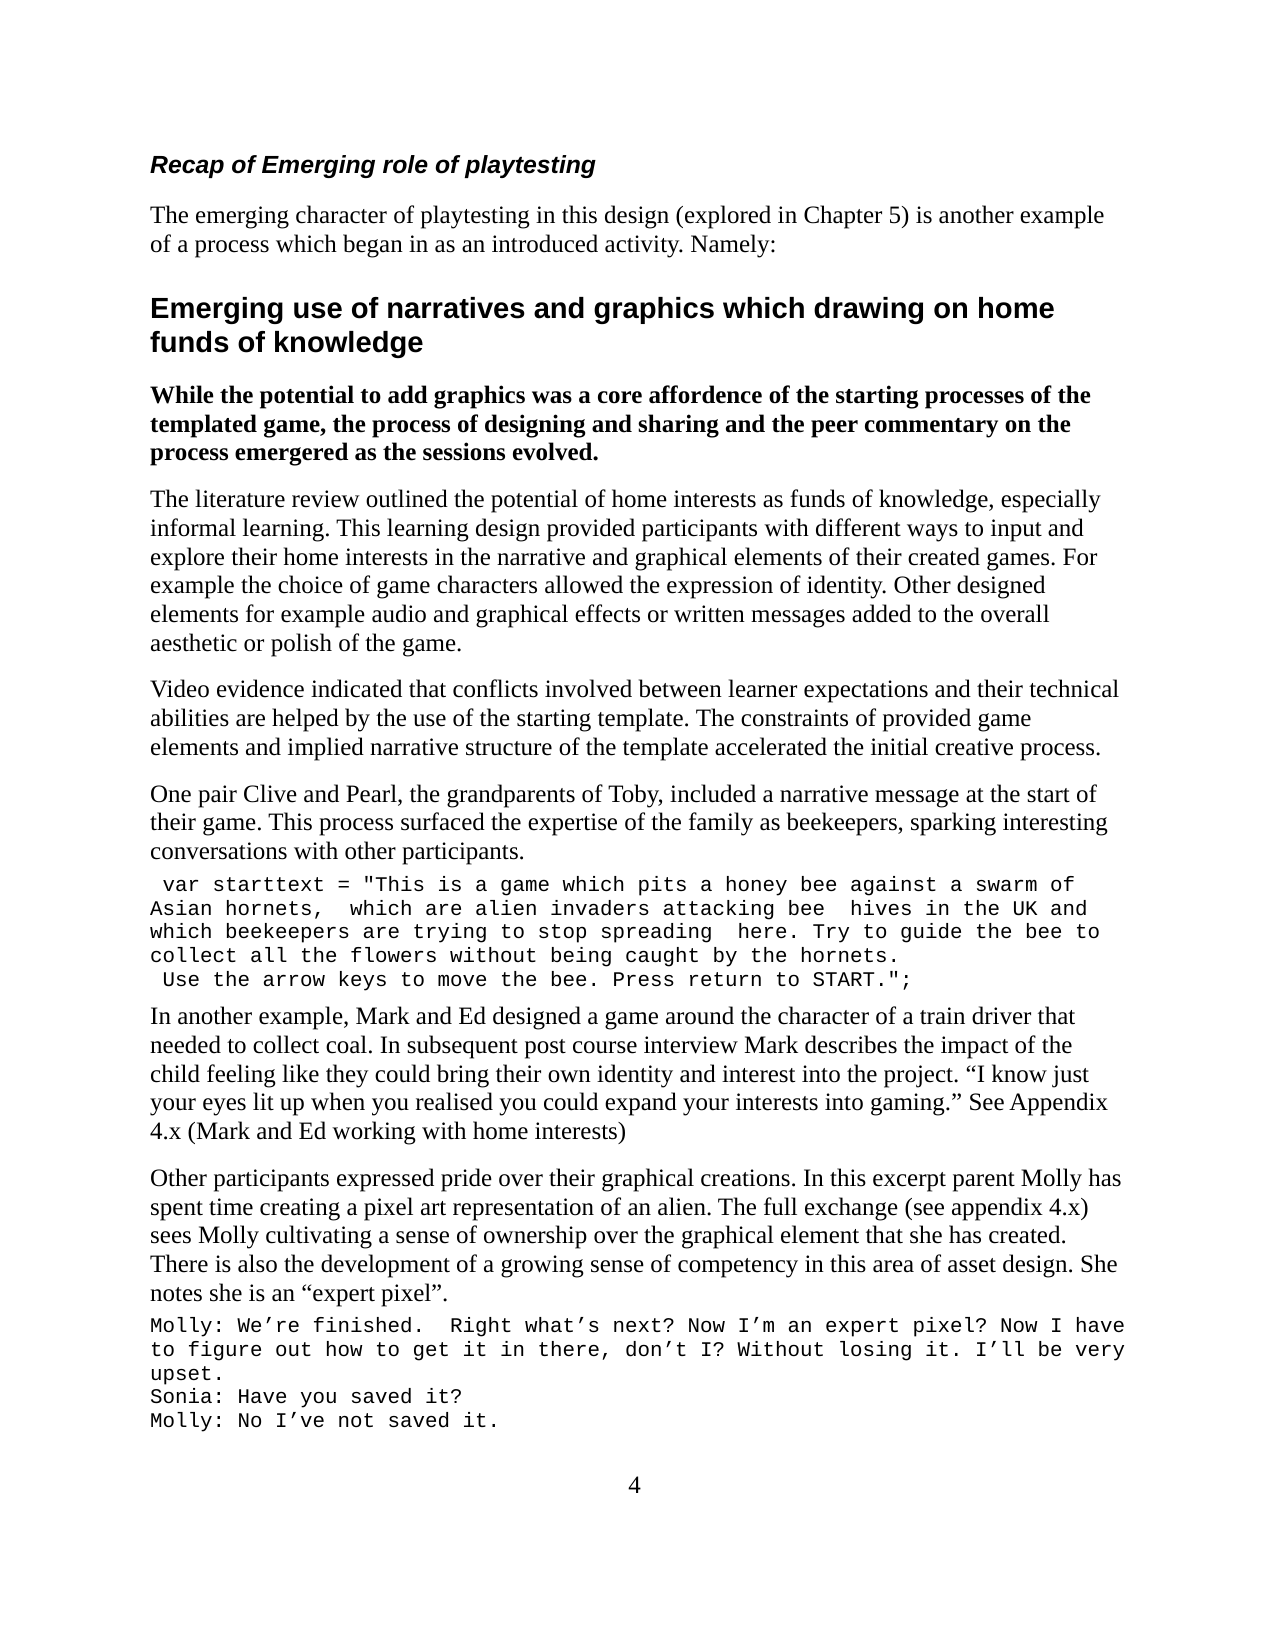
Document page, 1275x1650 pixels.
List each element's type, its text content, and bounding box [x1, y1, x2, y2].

text Video evidence indicated that conflicts involved between learner expectations and their technical abilities are helped by the use of the starting template. The constraints of provided game elements and implied narrative structure of the template accelerated the initial creative process. [150, 674, 1125, 761]
text While the potential to add graphics was a core affordence of the starting processes of the templated game, the process of designing and sharing and the peer commentary on the process emergered as the sessions evolved. [150, 380, 1125, 466]
text The emerging character of playtesting in this design (explored in Chapter 5) is another example of a process which began in as an introduced activity. Namely: [150, 200, 1125, 257]
subtitle Emerging use of narratives and graphics which drawing on home funds of knowledge [150, 291, 1125, 358]
text The literature review outlined the potential of home interests as funds of knowledge, especially informal learning. This learning design provided participants with different ways to input and explore their home interests in the narrative and graphical elements of their created games. For example the choice of game characters allowed the expression of identity. Other designed elements for example audio and graphical effects or written messages added to the overall aesthetic or polish of the game. [150, 484, 1125, 657]
text One pair Clive and Pearl, the grandparents of Toby, included a narrative message at the start of their game. This process surfaced the expertise of the family as beekeepers, sparking interesting conversations with other participants. [150, 779, 1125, 865]
text Molly: We’re finished. Right what’s next? Now I’m an expert pixel? Now I have to figure out how to get it in there, don’t I? Without losing it. I’ll be very upset. [150, 1316, 1125, 1386]
text Sonia: Have you saved it? [150, 1386, 1125, 1410]
subtitle Recap of Emerging role of playtesting [150, 150, 1125, 178]
text Use the arrow keys to move the bee. Press return to START."; [150, 968, 1125, 992]
text In another example, Mark and Ed designed a game around the character of a train driver that needed to collect coal. In subsequent post course interview Mark describes the impact of the child feeling like they could bring their own identity and interest into the project. “I know just your eyes lit up when you realised you could expand your interests into gaming.” See Appendix 4.x (Mark and Ed working with home interests) [150, 1001, 1125, 1145]
text var starttext = "This is a game which pits a honey bee against a swarm of Asian hornets, which are alien invaders attacking bee hives in the UK and which beekeepers are trying to stop spreading here. Try to guide the bee to collect all the flowers without being caught by the hornets. [150, 874, 1125, 968]
text Other participants expressed pride over their graphical creations. In this excerpt parent Molly has spent time creating a pixel art representation of an alien. The full exchange (see appendix 4.x) sees Molly cultivating a sense of ownership over the graphical element that she has created. There is also the development of a growing sense of competency in this area of asset design. She notes she is an “expert pixel”. [150, 1163, 1125, 1307]
text Molly: No I’ve not saved it. [150, 1410, 1125, 1434]
